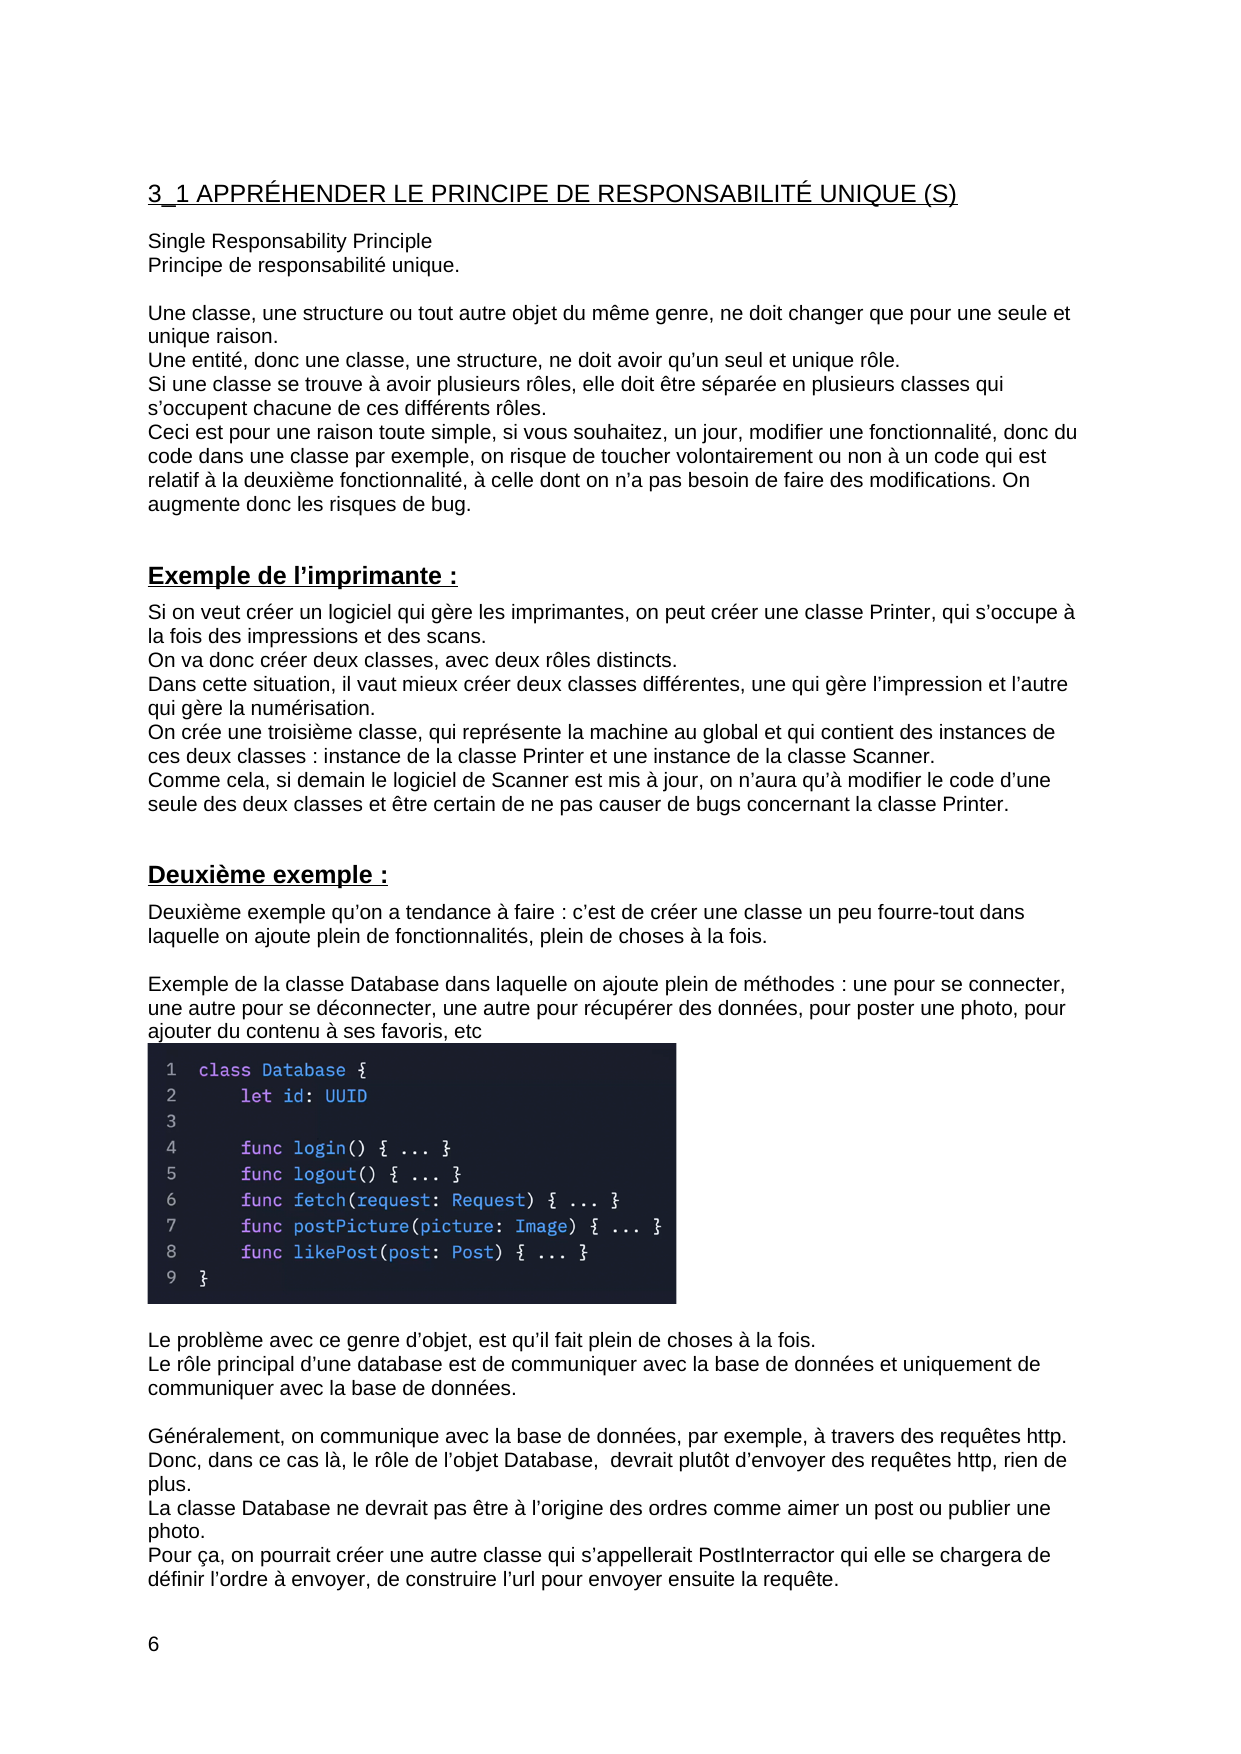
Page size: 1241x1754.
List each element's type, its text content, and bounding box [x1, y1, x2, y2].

subtitle Deuxième exemple : [148, 860, 1093, 889]
text Une entité, donc une classe, une structure, ne doit avoir qu’un seul et unique rôle. [148, 348, 1093, 372]
text Pour ça, on pourrait créer une autre classe qui s’appellerait PostInterractor qui elle se chargera de définir l’ordre à envoyer, de construire l’url pour envoyer ensuite la requête. [148, 1543, 1093, 1591]
text Une classe, une structure ou tout autre objet du même genre, ne doit changer que pour une seule et unique raison. [148, 300, 1093, 348]
text Exemple de la classe Database dans laquelle on ajoute plein de méthodes : une pour se connecter, une autre pour se déconnecter, une autre pour récupérer des données, pour poster une photo, pour ajouter du contenu à ses favoris, etc [148, 971, 1093, 1043]
text Donc, dans ce cas là, le rôle de l’objet Database, devrait plutôt d’envoyer des requêtes http, rien de plus. [148, 1447, 1093, 1495]
text Si on veut créer un logiciel qui gère les imprimantes, on peut créer une classe Printer, qui s’occupe à la fois des impressions et des scans. [148, 600, 1093, 648]
subtitle 3_1 Appréhender le principe de responsabilité unique (S) [148, 179, 1093, 208]
text On crée une troisième classe, qui représente la machine au global et qui contient des instances de ces deux classes : instance de la classe Printer et une instance de la classe Scanner. [148, 720, 1093, 768]
picture [147, 1043, 677, 1304]
text Deuxième exemple qu’on a tendance à faire : c’est de créer une classe un peu fourre-tout dans laquelle on ajoute plein de fonctionnalités, plein de choses à la fois. [148, 899, 1093, 947]
text Si une classe se trouve à avoir plusieurs rôles, elle doit être séparée en plusieurs classes qui s’occupent chacune de ces différents rôles. [148, 372, 1093, 420]
text Comme cela, si demain le logiciel de Scanner est mis à jour, on n’aura qu’à modifier le code d’une seule des deux classes et être certain de ne pas causer de bugs concernant la classe Printer. [148, 768, 1093, 816]
text Le problème avec ce genre d’objet, est qu’il fait plein de choses à la fois. [148, 1328, 1093, 1352]
text Le rôle principal d’une database est de communiquer avec la base de données et uniquement de communiquer avec la base de données. [148, 1352, 1093, 1399]
text Ceci est pour une raison toute simple, si vous souhaitez, un jour, modifier une fonctionnalité, donc du code dans une classe par exemple, on risque de toucher volontairement ou non à un code qui est relatif à la deuxième fonctionnalité, à celle dont on n’a pas besoin de faire des modifications. On augmente donc les risques de bug. [148, 420, 1093, 516]
text On va donc créer deux classes, avec deux rôles distincts. [148, 648, 1093, 672]
text La classe Database ne devrait pas être à l’origine des ordres comme aimer un post ou publier une photo. [148, 1495, 1093, 1543]
text Principe de responsabilité unique. [148, 252, 1093, 276]
text Dans cette situation, il vaut mieux créer deux classes différentes, une qui gère l’impression et l’autre qui gère la numérisation. [148, 672, 1093, 720]
subtitle Exemple de l’imprimante : [148, 561, 1093, 589]
text Single Responsability Principle [148, 228, 1093, 252]
text Généralement, on communique avec la base de données, par exemple, à travers des requêtes http. [148, 1423, 1093, 1447]
